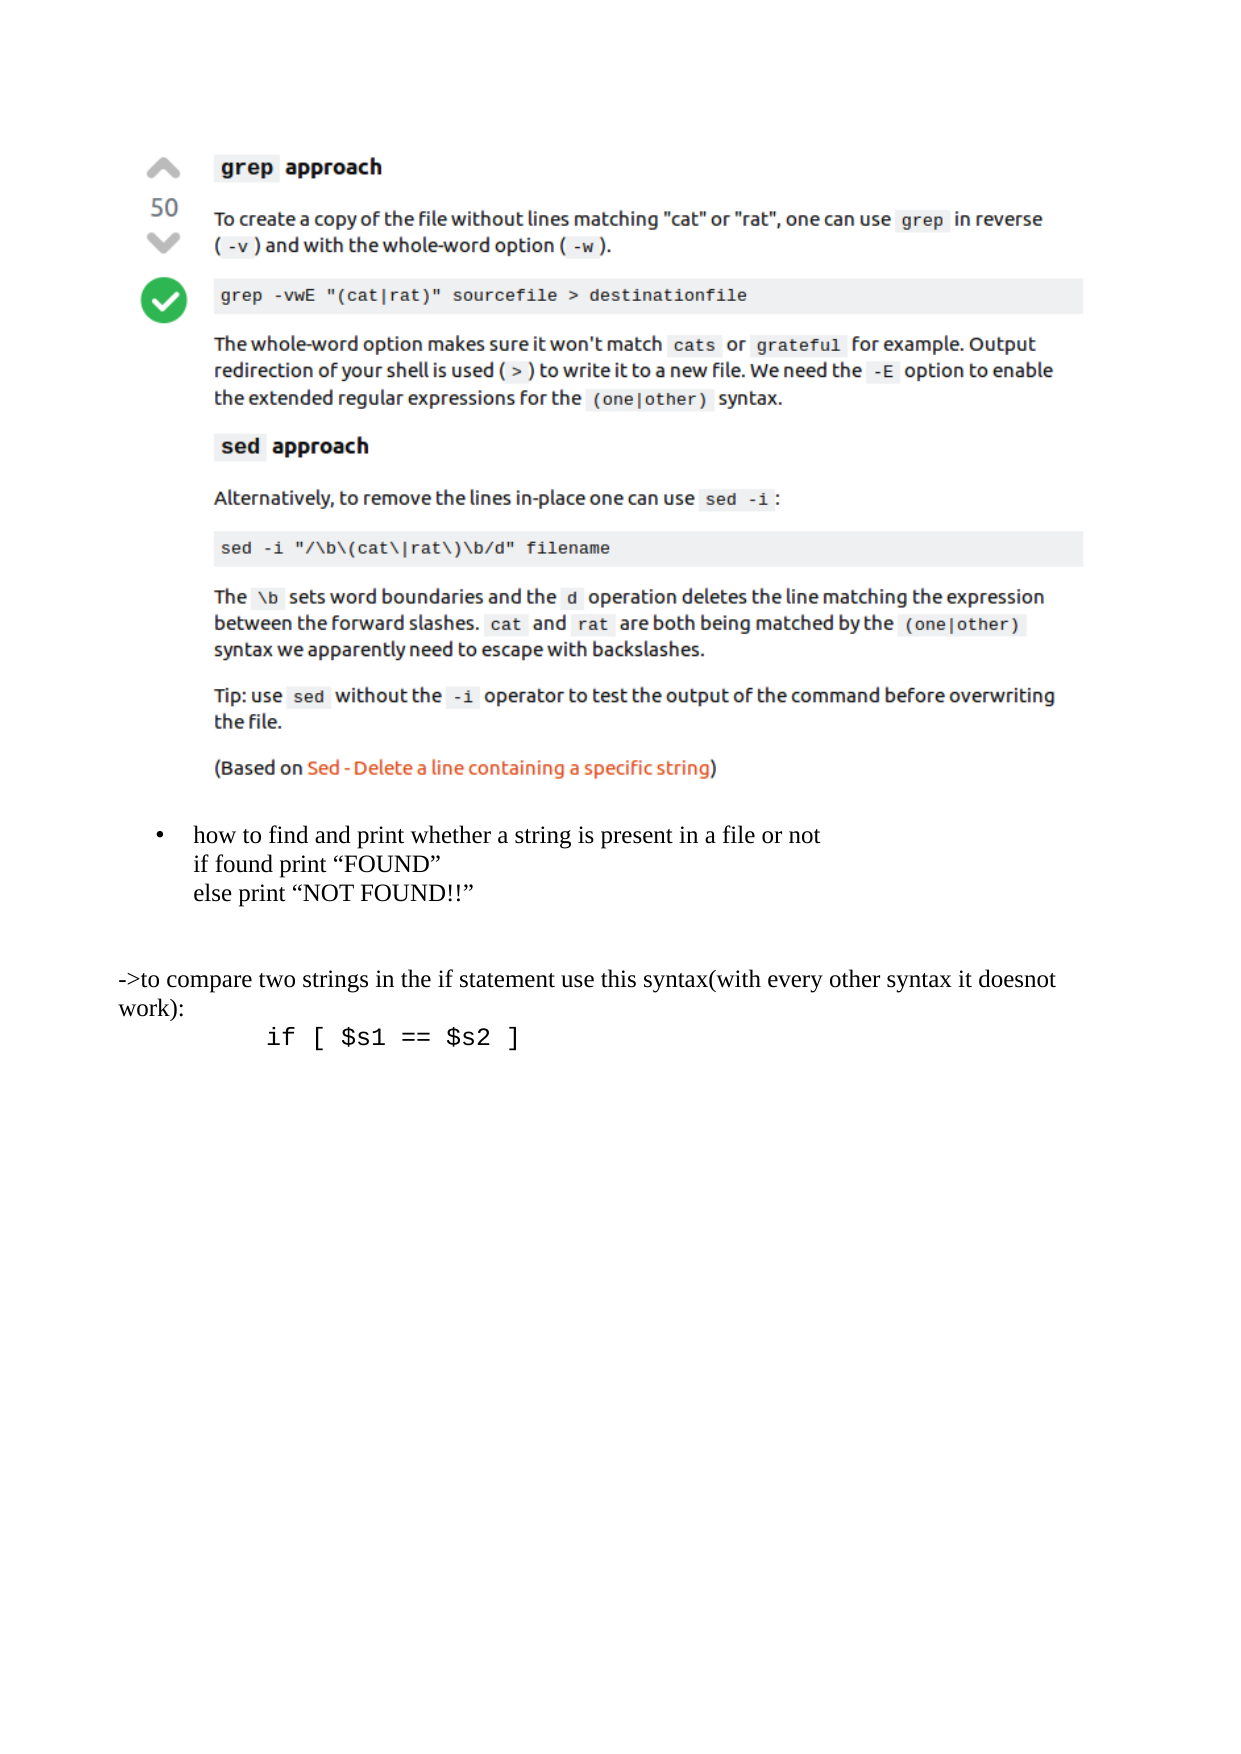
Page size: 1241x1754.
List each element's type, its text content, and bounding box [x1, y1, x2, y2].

text if [ $s1 == $s2 ] [118, 1022, 1122, 1053]
list how to find and print whether a string is present in a file or not [156, 821, 1122, 849]
picture [118, 118, 1123, 792]
text ->to compare two strings in the if statement use this syntax(with every other syntax it doesnot work): [118, 964, 1122, 1022]
list else print “NOT FOUND!!” [156, 878, 1122, 907]
list if found print “FOUND” [156, 849, 1122, 878]
